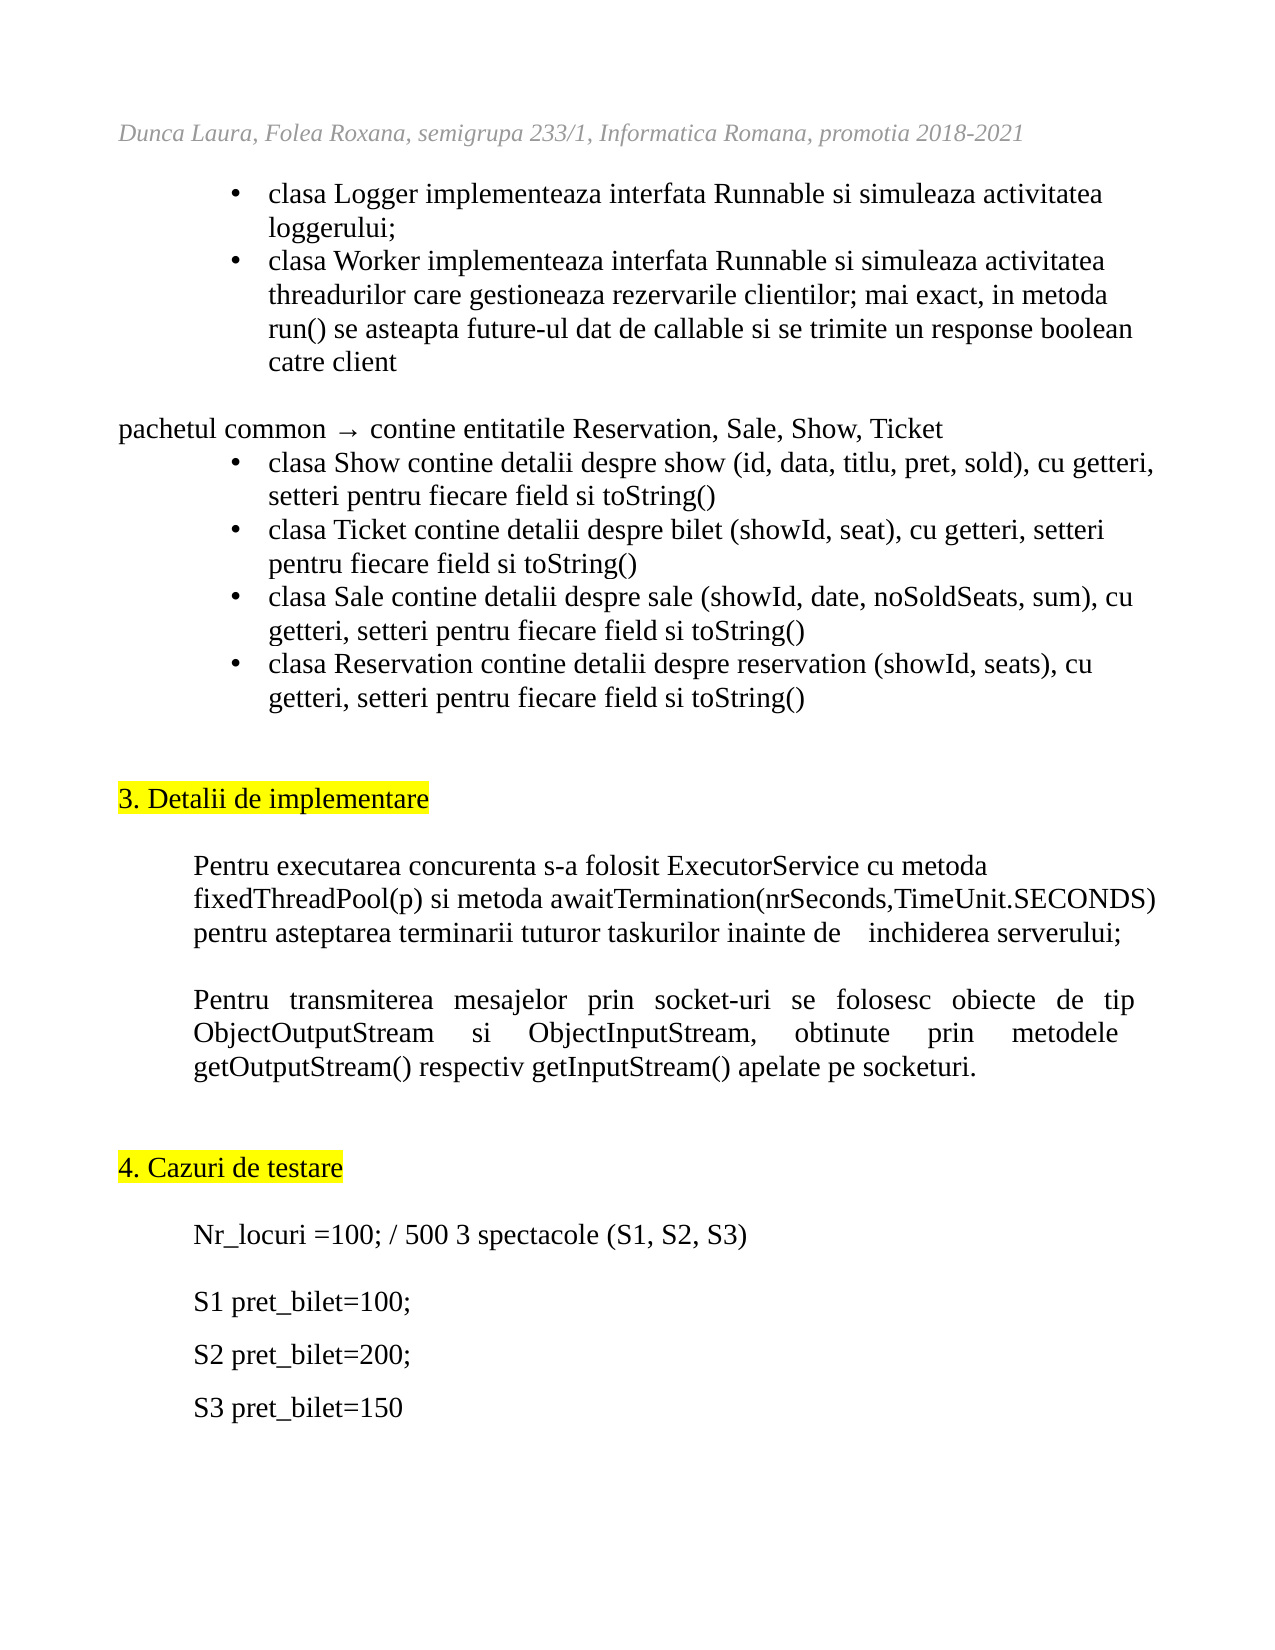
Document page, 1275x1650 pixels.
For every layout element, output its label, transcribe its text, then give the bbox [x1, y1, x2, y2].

text Nr_locuri =100; / 500 3 spectacole (S1, S2, S3) [118, 1217, 1157, 1250]
text S1 pret_bilet=100; [118, 1284, 1157, 1317]
list clasa Sale contine detalii despre sale (showId, date, noSoldSeats, sum), cu getteri, setteri pentru fiecare field si toString() [231, 579, 1157, 646]
list clasa Worker implementeaza interfata Runnable si simuleaza activitatea threadurilor care gestioneaza rezervarile clientilor; mai exact, in metoda run() se asteapta future-ul dat de callable si se trimite un response boolean catre client [231, 243, 1157, 378]
text Pentru executarea concurenta s-a folosit ExecutorService cu metoda fixedThreadPool(p) si metoda awaitTermination(nrSeconds,TimeUnit.SECONDS) pentru asteptarea terminarii tuturor taskurilor inainte de inchiderea serverului; [118, 848, 1157, 948]
list clasa Logger implementeaza interfata Runnable si simuleaza activitatea loggerului; [231, 176, 1157, 243]
text S3 pret_bilet=150 [118, 1390, 1157, 1424]
text pachetul common → contine entitatile Reservation, Sale, Show, Ticket [118, 411, 1157, 445]
text S2 pret_bilet=200; [118, 1337, 1157, 1371]
list clasa Show contine detalii despre show (id, data, titlu, pret, sold), cu getteri, setteri pentru fiecare field si toString() [231, 445, 1157, 512]
text 4. Cazuri de testare [118, 1150, 1157, 1183]
list clasa Ticket contine detalii despre bilet (showId, seat), cu getteri, setteri pentru fiecare field si toString() [231, 512, 1157, 579]
list clasa Reservation contine detalii despre reservation (showId, seats), cu getteri, setteri pentru fiecare field si toString() [231, 646, 1157, 714]
text Pentru transmiterea mesajelor prin socket-uri se folosesc obiecte de tip ObjectOutputStream si ObjectInputStream, obtinute prin metodele getOutputStream() respectiv getInputStream() apelate pe socketuri. [118, 982, 1157, 1083]
text 3. Detalii de implementare [118, 781, 1157, 814]
